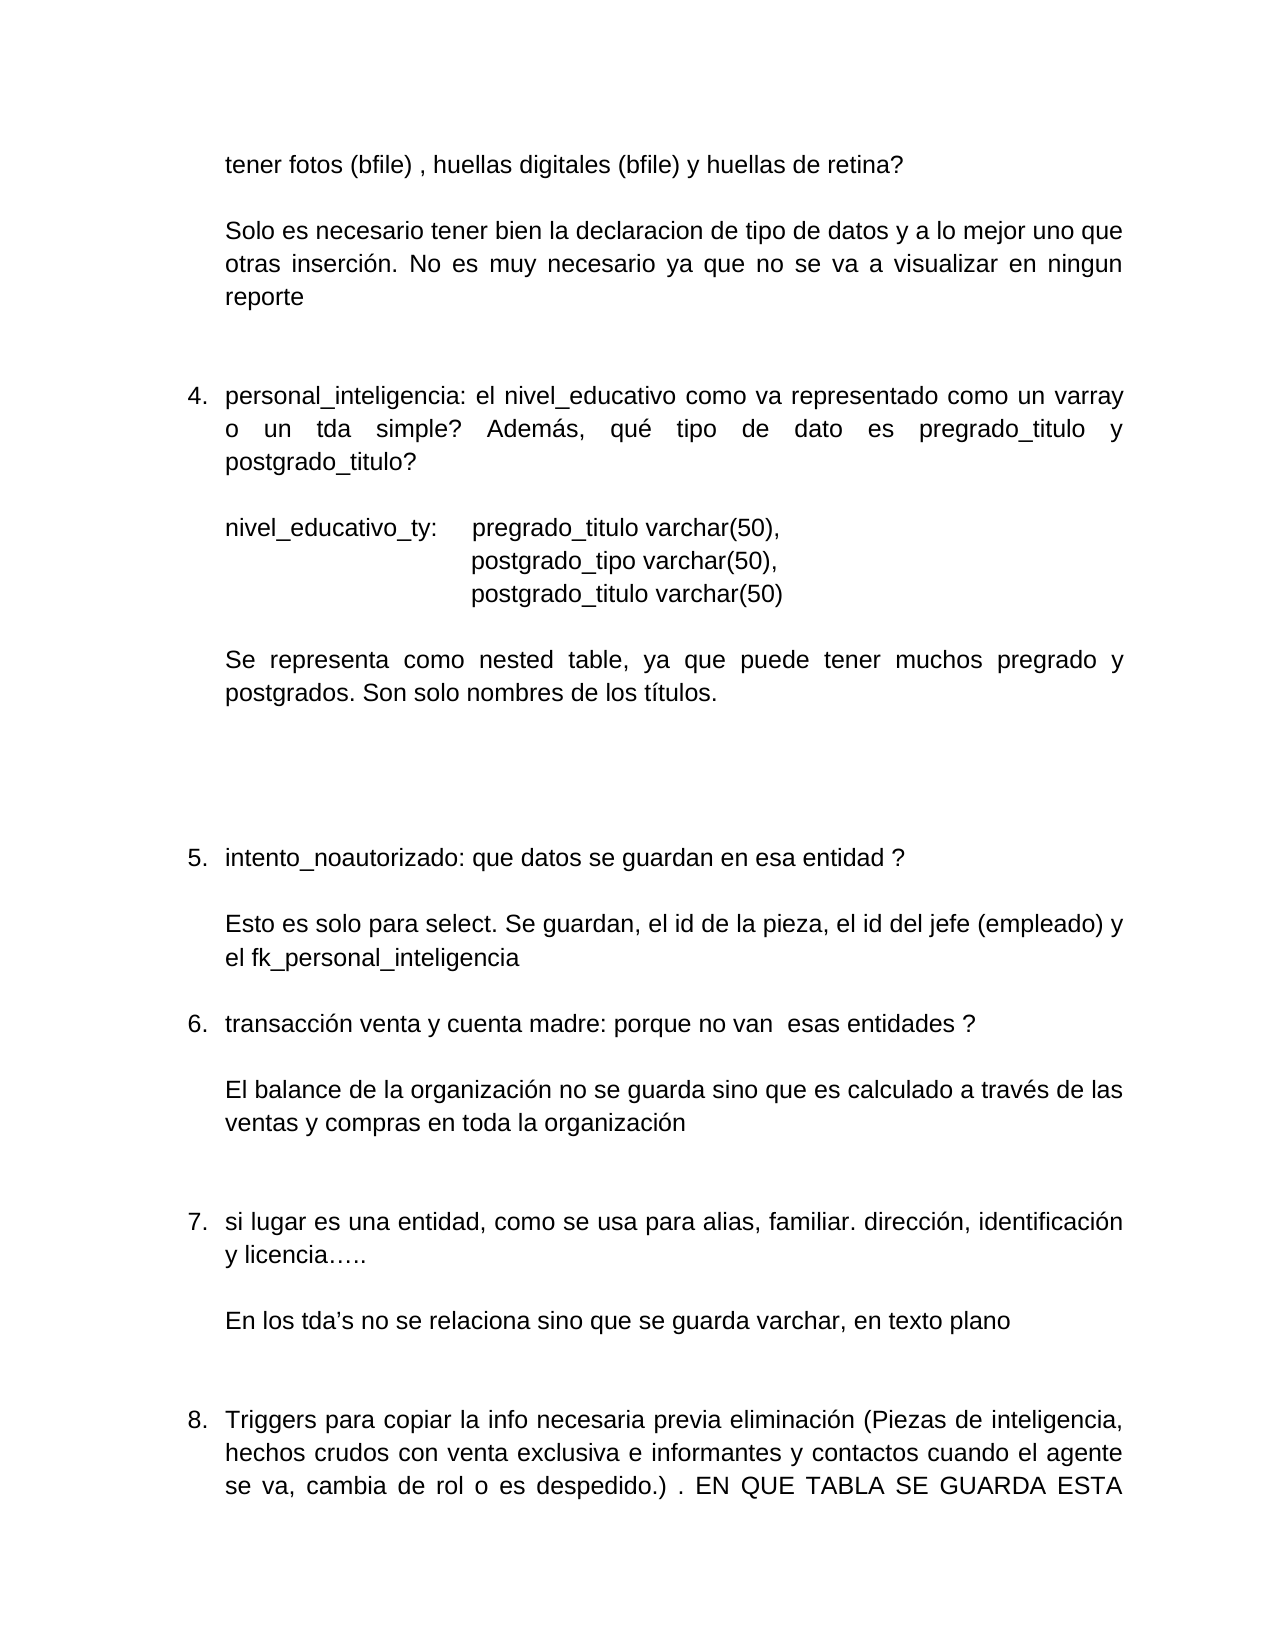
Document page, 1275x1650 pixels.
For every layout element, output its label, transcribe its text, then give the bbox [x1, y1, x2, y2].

list si lugar es una entidad, como se usa para alias, familiar. dirección, identificación y licencia….. [187, 1207, 1125, 1268]
text nivel_educativo_ty: pregrado_titulo varchar(50), [225, 513, 1125, 542]
text Esto es solo para select. Se guardan, el id de la pieza, el id del jefe (empleado) y el fk_personal_inteligencia [225, 909, 1125, 971]
text El balance de la organización no se guarda sino que es calculado a través de las ventas y compras en toda la organización [225, 1074, 1125, 1136]
list intento_noautorizado: que datos se guardan en esa entidad ? [187, 843, 1125, 872]
list transacción venta y cuenta madre: porque no van esas entidades ? [187, 1008, 1125, 1037]
list personal_inteligencia: el nivel_educativo como va representado como un varray o un tda simple? Además, qué tipo de dato es pregrado_titulo y postgrado_titulo? [187, 381, 1125, 476]
text Se representa como nested table, ya que puede tener muchos pregrado y postgrados. Son solo nombres de los títulos. [225, 645, 1125, 707]
text Solo es necesario tener bien la declaracion de tipo de datos y a lo mejor uno que otras inserción. No es muy necesario ya que no se va a visualizar en ningun reporte [225, 216, 1125, 311]
text En los tda’s no se relaciona sino que se guarda varchar, en texto plano [225, 1306, 1125, 1334]
list tener fotos (bfile) , huellas digitales (bfile) y huellas de retina? [187, 150, 1125, 179]
text postgrado_titulo varchar(50) [375, 579, 1125, 608]
list Triggers para copiar la info necesaria previa eliminación (Piezas de inteligencia, hechos crudos con venta exclusiva e informantes y contactos cuando el agente se va, cambia de rol o es despedido.) . EN QUE TABLA SE GUARDA ESTA [187, 1405, 1125, 1499]
text postgrado_tipo varchar(50), [225, 546, 1125, 575]
